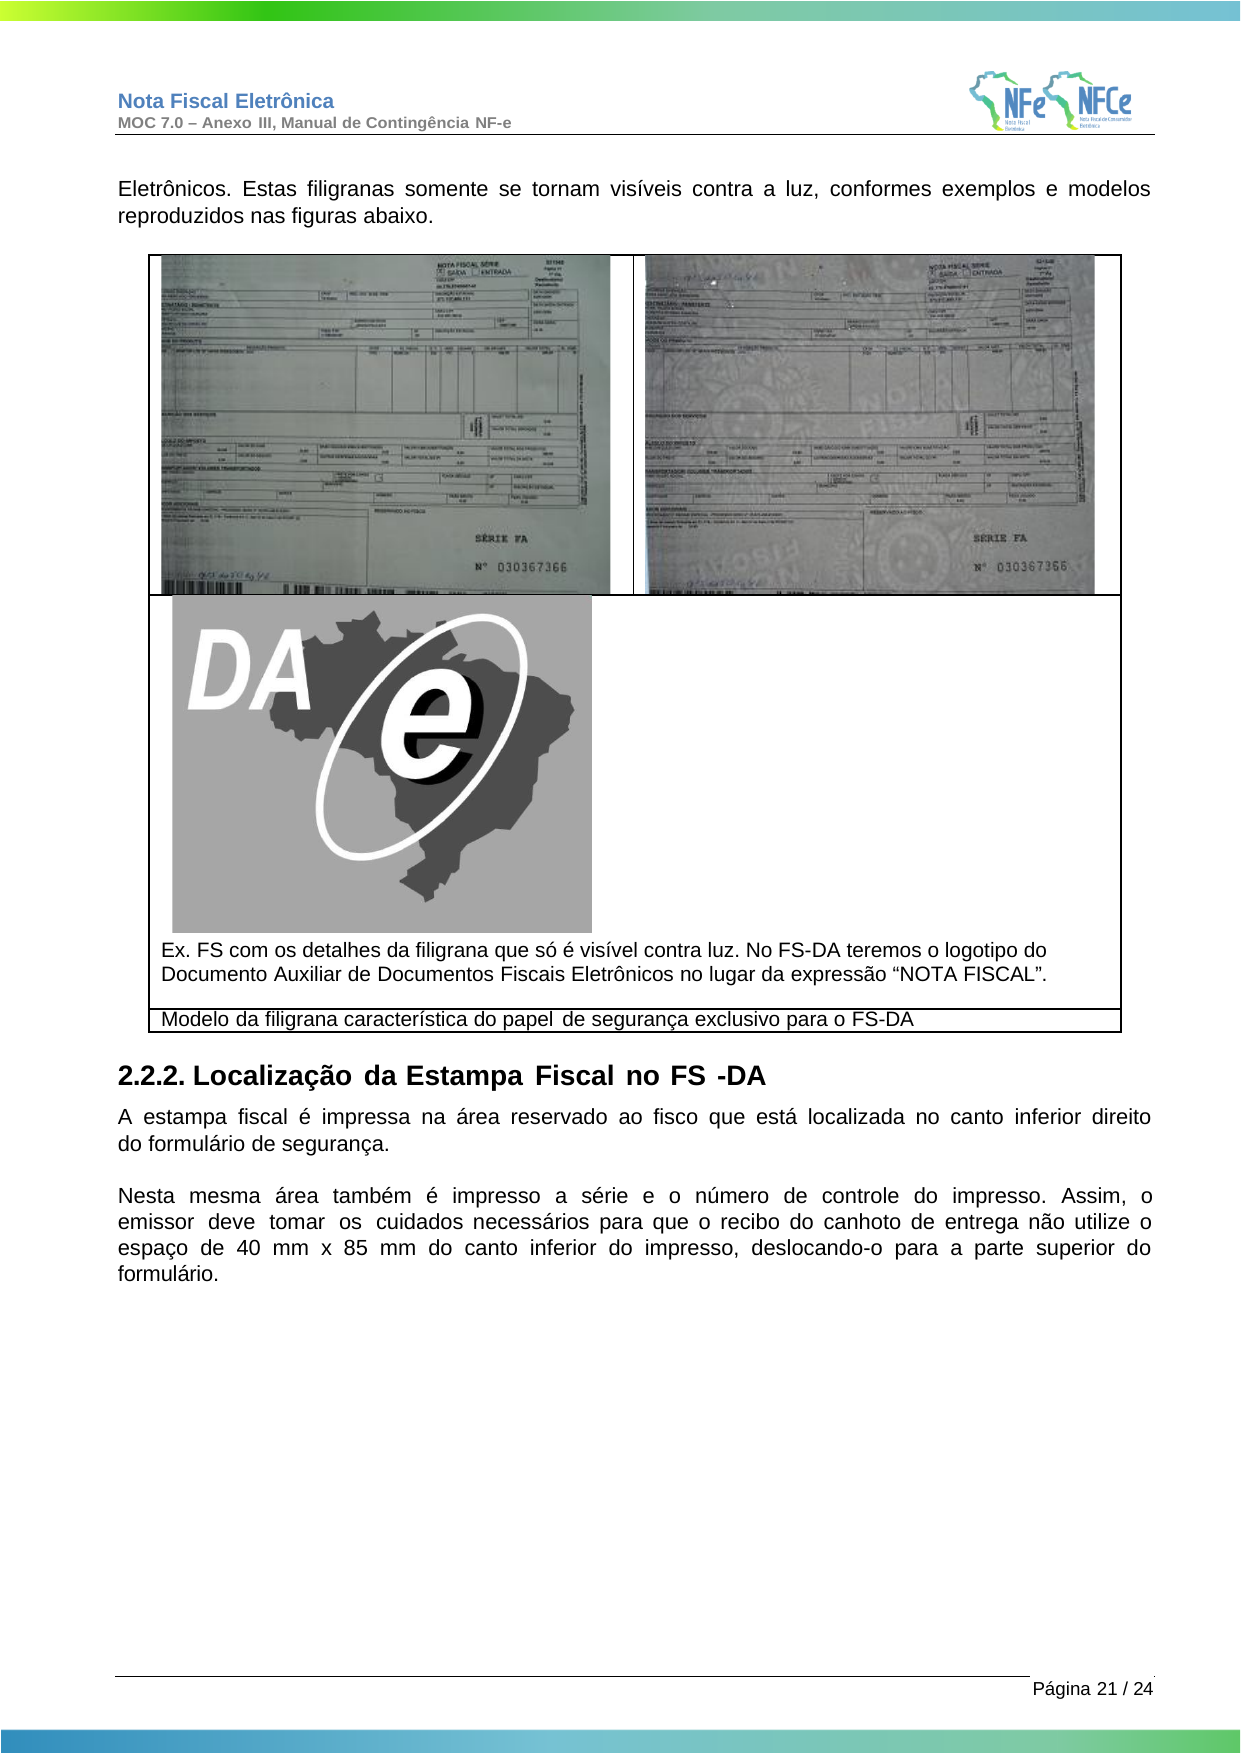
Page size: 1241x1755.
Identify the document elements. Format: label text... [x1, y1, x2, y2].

table_cell Ex. FS com os detalhes da filigrana que só é visível contra luz. No FS-DA teremos o logotipo do Documento Auxiliar de Documentos Fiscais Eletrônicos no lugar da expressão “NOTA FISCAL”. [150, 596, 1120, 1008]
table_header [611, 256, 633, 594]
text Eletrônicos. Estas filigranas somente se tornam visíveis contra a luz, conformes exemplos e modelos reproduzidos nas figuras abaixo. [118, 176, 1152, 228]
table_header [1095, 256, 1120, 594]
table_header [150, 256, 161, 594]
table_cell Modelo da filigrana característica do papel de segurança exclusivo para o FS-DA [150, 1010, 1120, 1031]
text A estampa fiscal é impressa na área reservado ao fisco que está localizada no canto inferior direito do formulário de segurança. [118, 1103, 1152, 1156]
text Nesta mesma área também é impresso a série e o número de controle do impresso. Assim, o emissor deve tomar os cuidados necessários para que o recibo do canhoto de entrega não utilize o espaço de 40 mm x 85 mm do canto inferior do impresso, deslocando-o para a parte superior do formulário. [118, 1183, 1153, 1286]
subtitle Localização da Estampa Fiscal no FS -DA [118, 1059, 1176, 1091]
table_header [634, 256, 645, 594]
